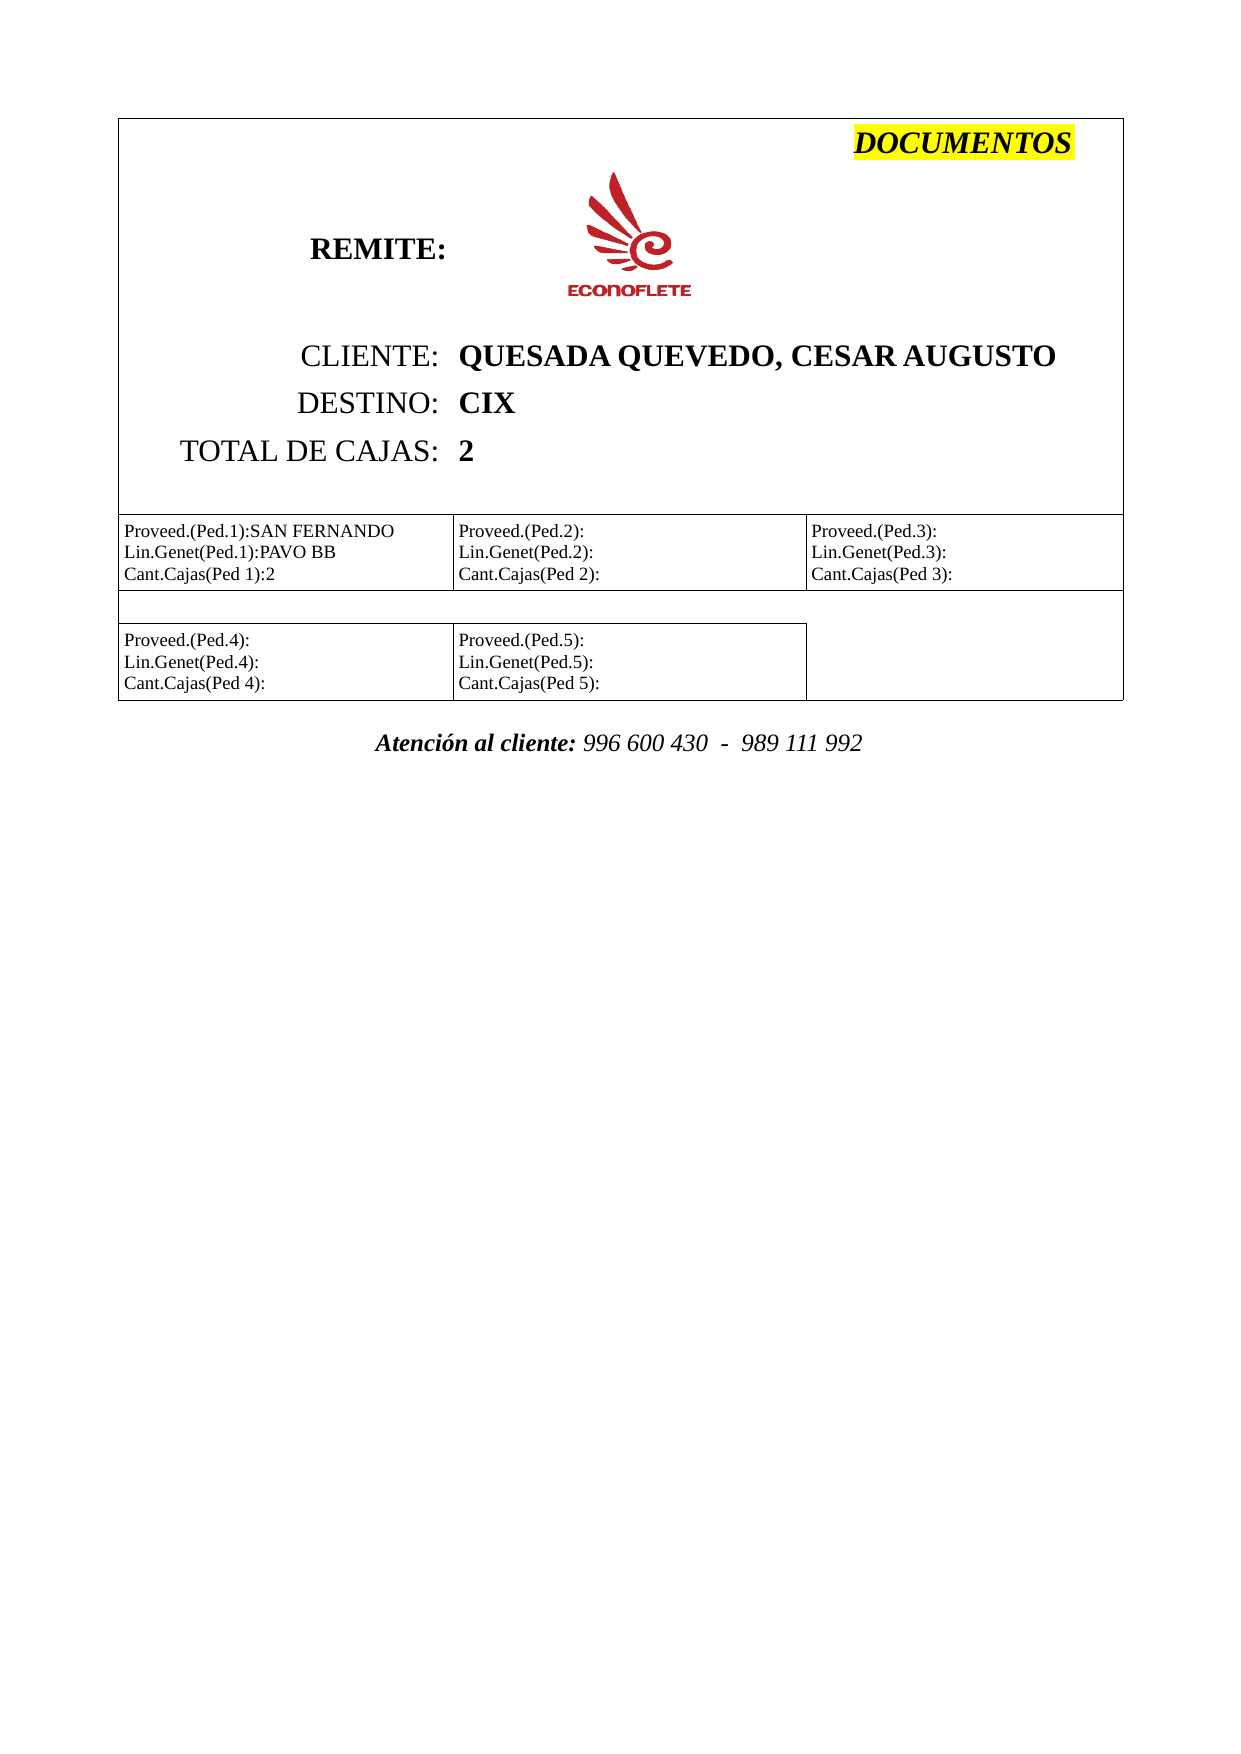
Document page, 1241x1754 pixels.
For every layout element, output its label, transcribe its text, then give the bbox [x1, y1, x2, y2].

table_cell Proveed.(Ped.3): Lin.Genet(Ped.3): Cant.Cajas(Ped 3): [807, 515, 1123, 590]
table_cell [806, 379, 1123, 426]
table_cell [806, 591, 1123, 623]
table_cell 2 [453, 426, 1123, 474]
table_header [119, 119, 453, 166]
table_cell REMITE: [119, 166, 453, 332]
table_cell [453, 166, 806, 332]
table_cell [119, 474, 453, 514]
table_cell [807, 623, 1123, 699]
text Atención al cliente: 996 600 430 - 989 111 992 [118, 728, 1122, 757]
table_cell Proveed.(Ped.2): Lin.Genet(Ped.2): Cant.Cajas(Ped 2): [454, 515, 806, 590]
table_cell [119, 591, 453, 623]
table_cell TOTAL DE CAJAS: [119, 426, 453, 474]
table_cell QUESADA QUEVEDO, CESAR AUGUSTO [453, 332, 1123, 379]
table_cell [806, 474, 1123, 514]
table_cell CLIENTE: [119, 332, 453, 379]
table_cell [453, 474, 806, 514]
table_cell [806, 166, 1123, 332]
table_cell Proveed.(Ped.1):SAN FERNANDO Lin.Genet(Ped.1):PAVO BB Cant.Cajas(Ped 1):2 [119, 515, 453, 590]
table_header DOCUMENTOS [806, 119, 1123, 166]
table_cell Proveed.(Ped.4): Lin.Genet(Ped.4): Cant.Cajas(Ped 4): [119, 624, 453, 699]
table_header [453, 119, 806, 166]
table_cell [453, 591, 806, 623]
table_cell CIX [453, 379, 806, 426]
table_cell Proveed.(Ped.5): Lin.Genet(Ped.5): Cant.Cajas(Ped 5): [454, 624, 806, 699]
table_cell DESTINO: [119, 379, 453, 426]
picture [552, 171, 707, 297]
